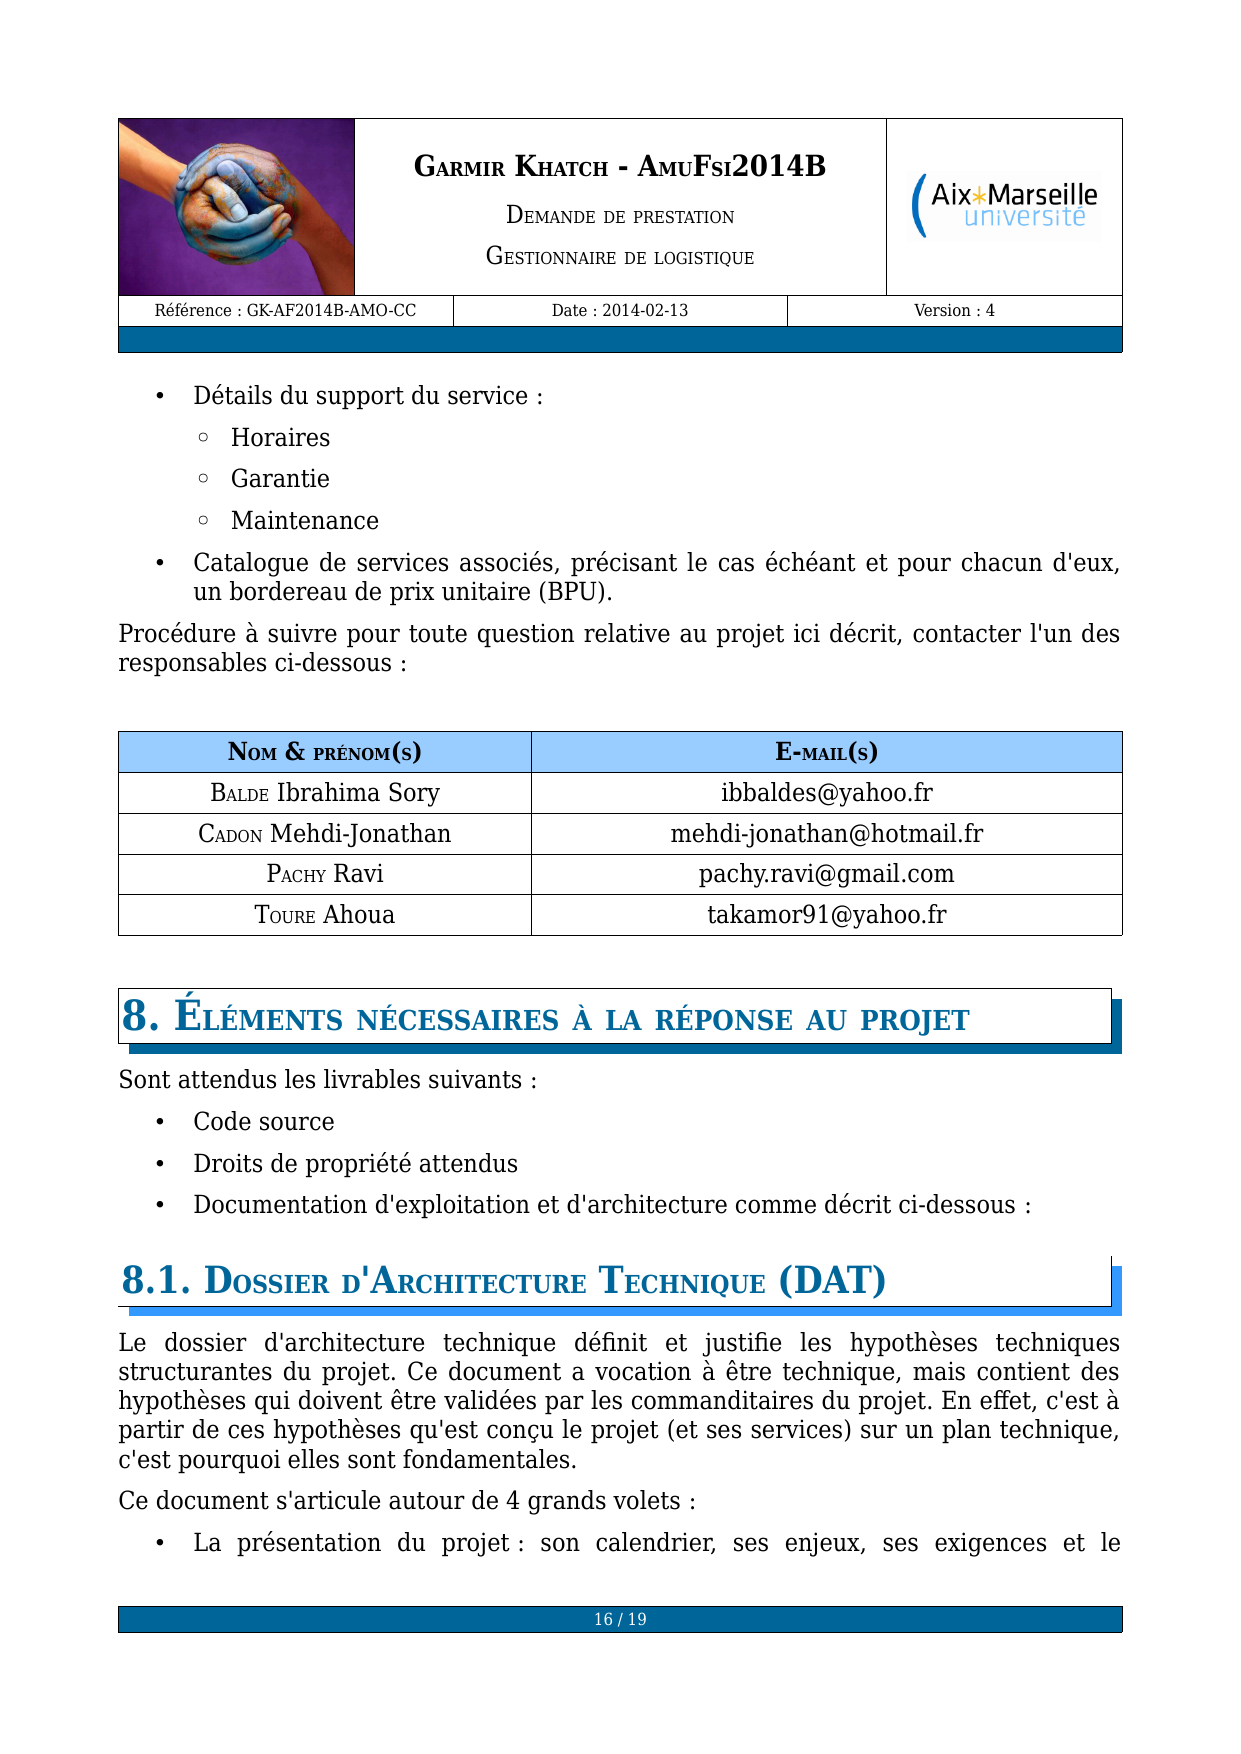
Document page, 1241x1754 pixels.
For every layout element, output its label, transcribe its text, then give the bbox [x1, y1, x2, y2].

list Maintenance [193, 506, 1122, 535]
table_cell mehdi-jonathan@hotmail.fr [532, 814, 1122, 854]
table_cell Toure Ahoua [119, 895, 531, 935]
list La présentation du projet : son calendrier, ses enjeux, ses exigences et le [156, 1528, 1122, 1557]
list Garantie [193, 464, 1122, 494]
table_header E-mail(s) [532, 732, 1122, 772]
table_header Nom & prénom(s) [119, 732, 531, 772]
list Catalogue de services associés, précisant le cas échéant et pour chacun d'eux, un bordereau de prix unitaire (BPU). [156, 548, 1122, 606]
text Ce document s'articule autour de 4 grands volets : [118, 1486, 1122, 1516]
picture [119, 119, 354, 295]
list Détails du support du service : [156, 381, 1122, 410]
list Droits de propriété attendus [156, 1149, 1122, 1178]
text Procédure à suivre pour toute question relative au projet ici décrit, contacter l'un des responsables ci-dessous : [118, 619, 1122, 677]
table_cell Cadon Mehdi-Jonathan [119, 814, 531, 854]
table_cell pachy.ravi@gmail.com [532, 855, 1122, 894]
subtitle Éléments nécessaires à la réponse au projet [119, 989, 1111, 1043]
list Horaires [193, 423, 1122, 452]
list Documentation d'exploitation et d'architecture comme décrit ci-dessous : [156, 1190, 1122, 1219]
table_cell takamor91@yahoo.fr [532, 895, 1122, 935]
subtitle Dossier d'Architecture Technique (DAT) [118, 1256, 1111, 1306]
text Sont attendus les livrables suivants : [118, 1065, 1122, 1094]
table_cell Pachy Ravi [119, 855, 531, 894]
text Le dossier d'architecture technique définit et justifie les hypothèses techniques structurantes du projet. Ce document a vocation à être technique, mais contient des hypothèses qui doivent être validées par les commanditaires du projet. En effet, c'est à partir de ces hypothèses qu'est conçu le projet (et ses services) sur un plan technique, c'est pourquoi elles sont fondamentales. [118, 1328, 1122, 1474]
picture [887, 126, 1122, 288]
table_cell ibbaldes@yahoo.fr [532, 773, 1122, 813]
list Code source [156, 1107, 1122, 1136]
table_cell Balde Ibrahima Sory [119, 773, 531, 813]
